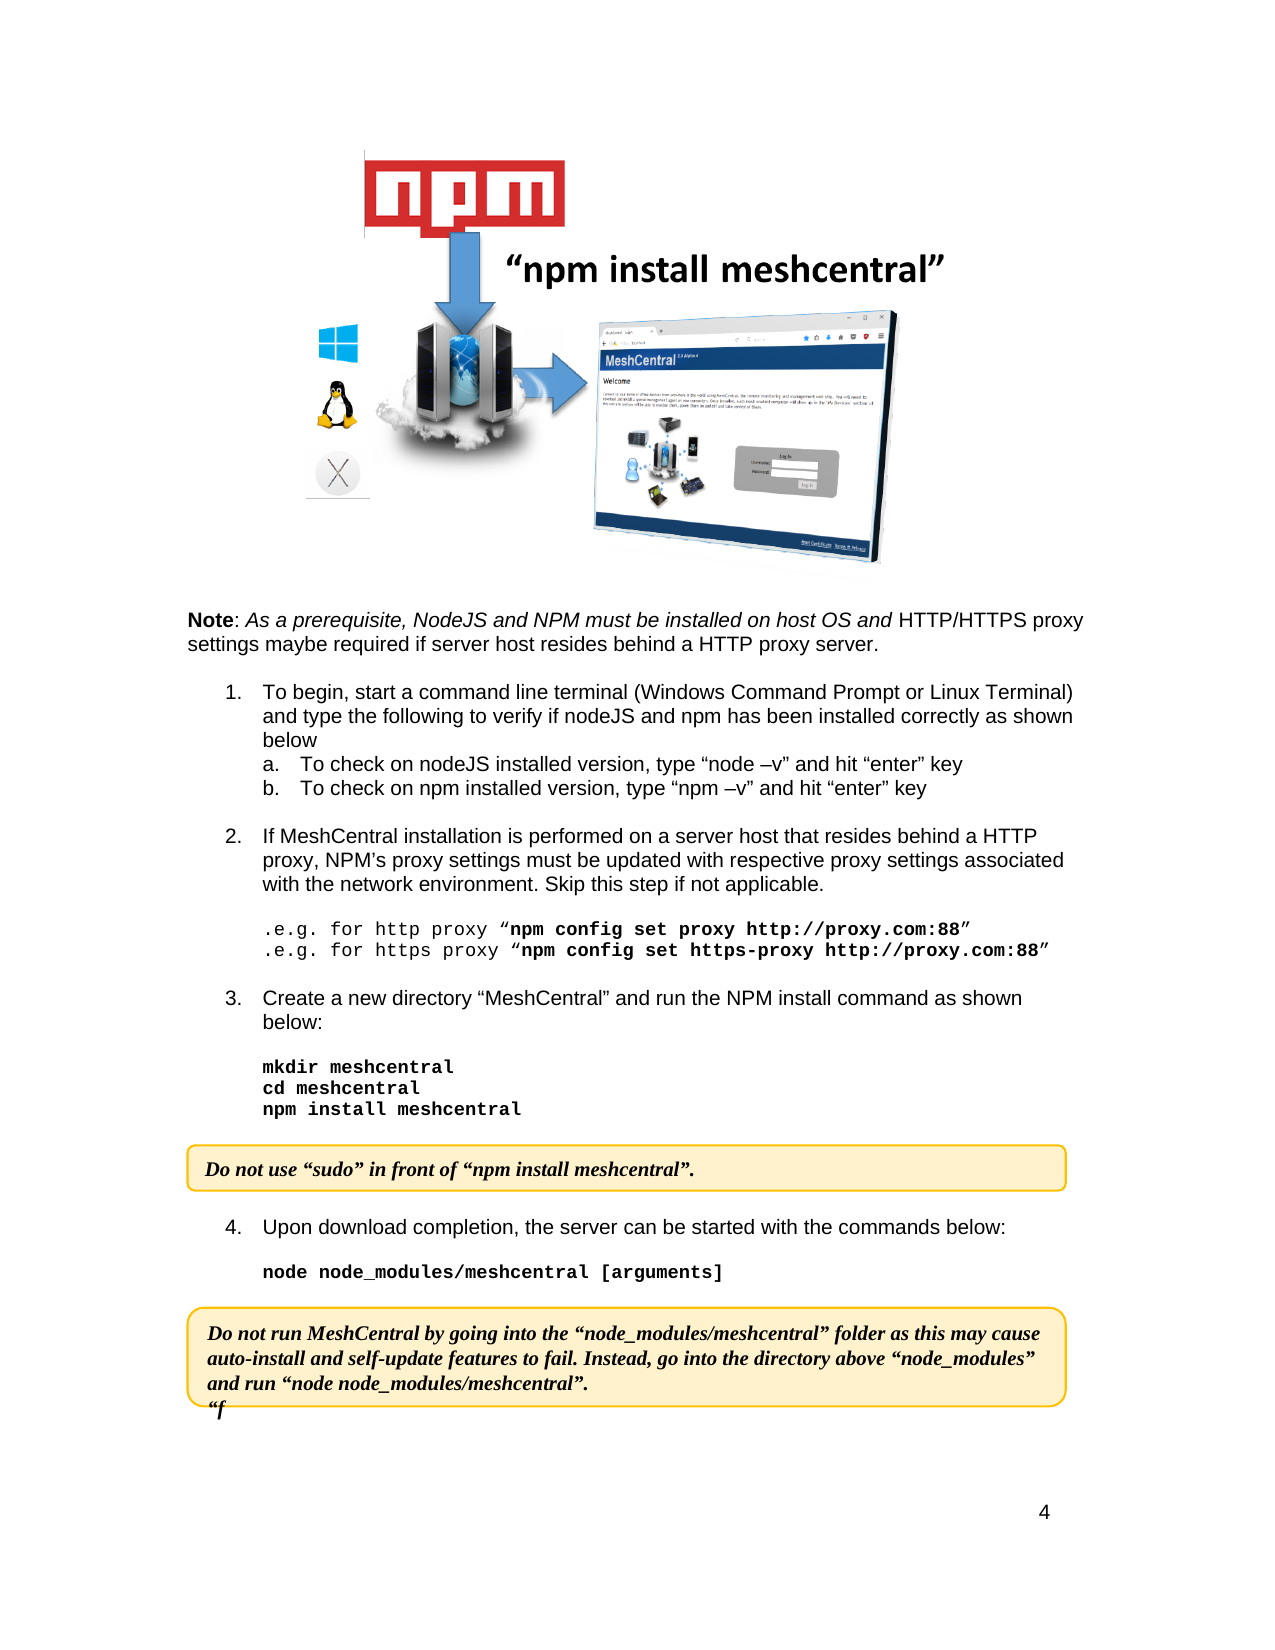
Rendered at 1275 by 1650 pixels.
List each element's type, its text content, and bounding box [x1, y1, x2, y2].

list Upon download completion, the server can be started with the commands below: [225, 1214, 1087, 1238]
text Note: As a prerequisite, NodeJS and NPM must be installed on host OS and HTTP/HTTPS proxy settings maybe required if server host resides behind a HTTP proxy server. [187, 608, 1087, 656]
list Create a new directory “MeshCentral” and run the NPM install command as shown below: [225, 986, 1087, 1034]
text .e.g. for https proxy “npm config set https-proxy http://proxy.com:88” [262, 941, 1087, 962]
list To check on nodeJS installed version, type “node –v” and hit “enter” key [262, 752, 1087, 776]
text cd meshcentral [262, 1079, 1087, 1100]
text npm install meshcentral [262, 1100, 1087, 1121]
text node node_modules/meshcentral [arguments] [262, 1262, 1087, 1284]
list If MeshCentral installation is performed on a server host that resides behind a HTTP proxy, NPM’s proxy settings must be updated with respective proxy settings associated with the network environment. Skip this step if not applicable. [225, 823, 1087, 895]
list To check on npm installed version, type “npm –v” and hit “enter” key [262, 776, 1087, 799]
list To begin, start a command line terminal (Windows Command Prompt or Linux Terminal) and type the following to verify if nodeJS and npm has been installed correctly as shown below [225, 680, 1087, 752]
text mkdir meshcentral [262, 1058, 1087, 1079]
text .e.g. for http proxy “npm config set proxy http://proxy.com:88” [262, 919, 1087, 941]
